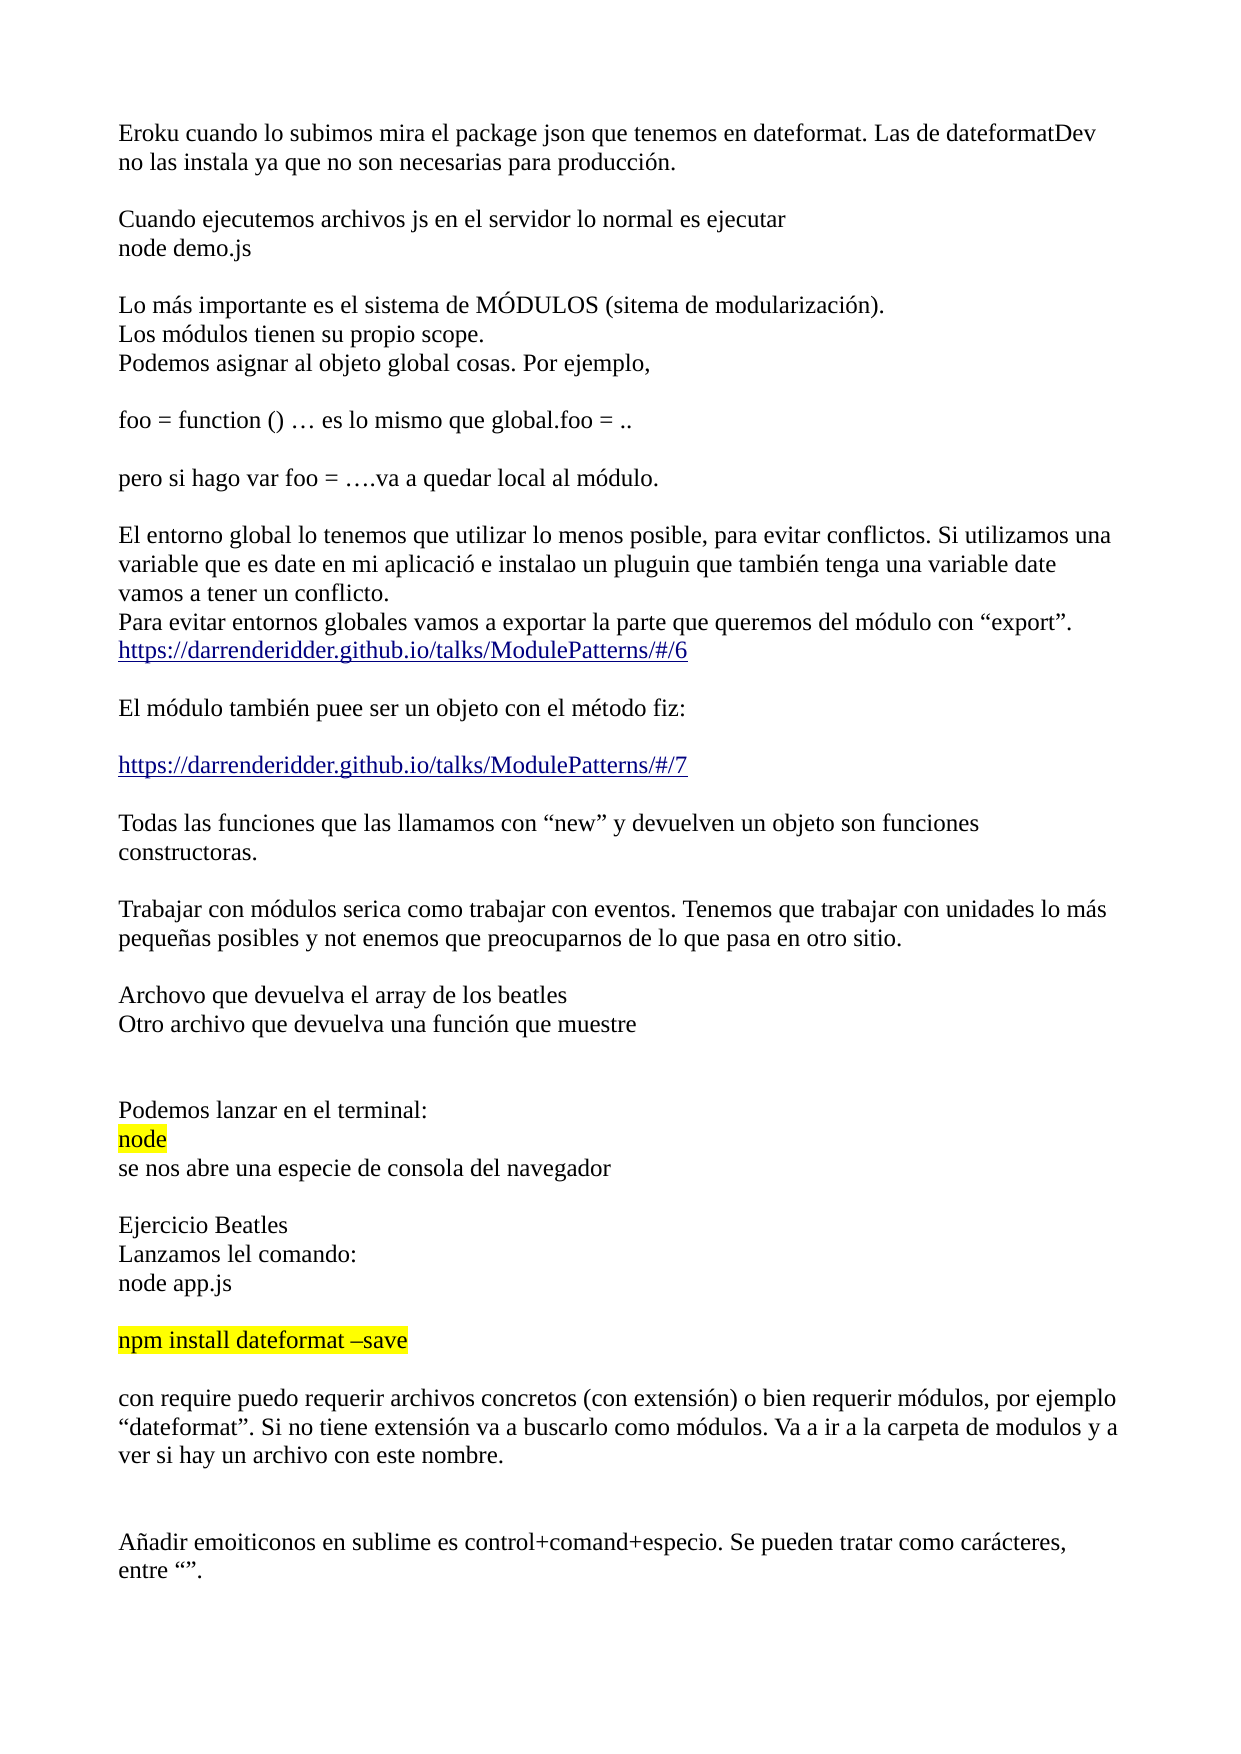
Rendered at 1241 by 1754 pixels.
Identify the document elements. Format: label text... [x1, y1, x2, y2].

text Para evitar entornos globales vamos a exportar la parte que queremos del módulo con “export”. [118, 607, 1122, 636]
text Archovo que devuelva el array de los beatles [118, 981, 1122, 1009]
text El módulo también puee ser un objeto con el método fiz: [118, 693, 1122, 722]
text El entorno global lo tenemos que utilizar lo menos posible, para evitar conflictos. Si utilizamos una variable que es date en mi aplicació e instalao un pluguin que también tenga una variable date vamos a tener un conflicto. [118, 521, 1122, 607]
text Trabajar con módulos serica como trabajar con eventos. Tenemos que trabajar con unidades lo más pequeñas posibles y not enemos que preocuparnos de lo que pasa en otro sitio. [118, 894, 1122, 952]
text Lo más importante es el sistema de MÓDULOS (sitema de modularización). [118, 291, 1122, 319]
text node demo.js [118, 233, 1122, 262]
text Eroku cuando lo subimos mira el package json que tenemos en dateformat. Las de dateformatDev no las instala ya que no son necesarias para producción. [118, 118, 1122, 176]
text foo = function () … es lo mismo que global.foo = .. [118, 406, 1122, 434]
text Podemos asignar al objeto global cosas. Por ejemplo, [118, 348, 1122, 377]
text node [118, 1124, 1122, 1153]
text Los módulos tienen su propio scope. [118, 319, 1122, 348]
text con require puedo requerir archivos concretos (con extensión) o bien requerir módulos, por ejemplo “dateformat”. Si no tiene extensión va a buscarlo como módulos. Va a ir a la carpeta de modulos y a ver si hay un archivo con este nombre. [118, 1383, 1122, 1469]
text https://darrenderidder.github.io/talks/ModulePatterns/#/6 [118, 636, 1122, 664]
text Añadir emoiticonos en sublime es control+comand+especio. Se pueden tratar como carácteres, entre “”. [118, 1527, 1122, 1584]
text Ejercicio Beatles [118, 1211, 1122, 1239]
text https://darrenderidder.github.io/talks/ModulePatterns/#/7 [118, 751, 1122, 779]
text Podemos lanzar en el terminal: [118, 1096, 1122, 1124]
text Todas las funciones que las llamamos con “new” y devuelven un objeto son funciones constructoras. [118, 808, 1122, 866]
text Cuando ejecutemos archivos js en el servidor lo normal es ejecutar [118, 204, 1122, 233]
text npm install dateformat –save [118, 1326, 1122, 1354]
text Lanzamos lel comando: [118, 1239, 1122, 1268]
text Otro archivo que devuelva una función que muestre [118, 1009, 1122, 1038]
text node app.js [118, 1268, 1122, 1297]
text pero si hago var foo = ….va a quedar local al módulo. [118, 463, 1122, 492]
text se nos abre una especie de consola del navegador [118, 1153, 1122, 1182]
